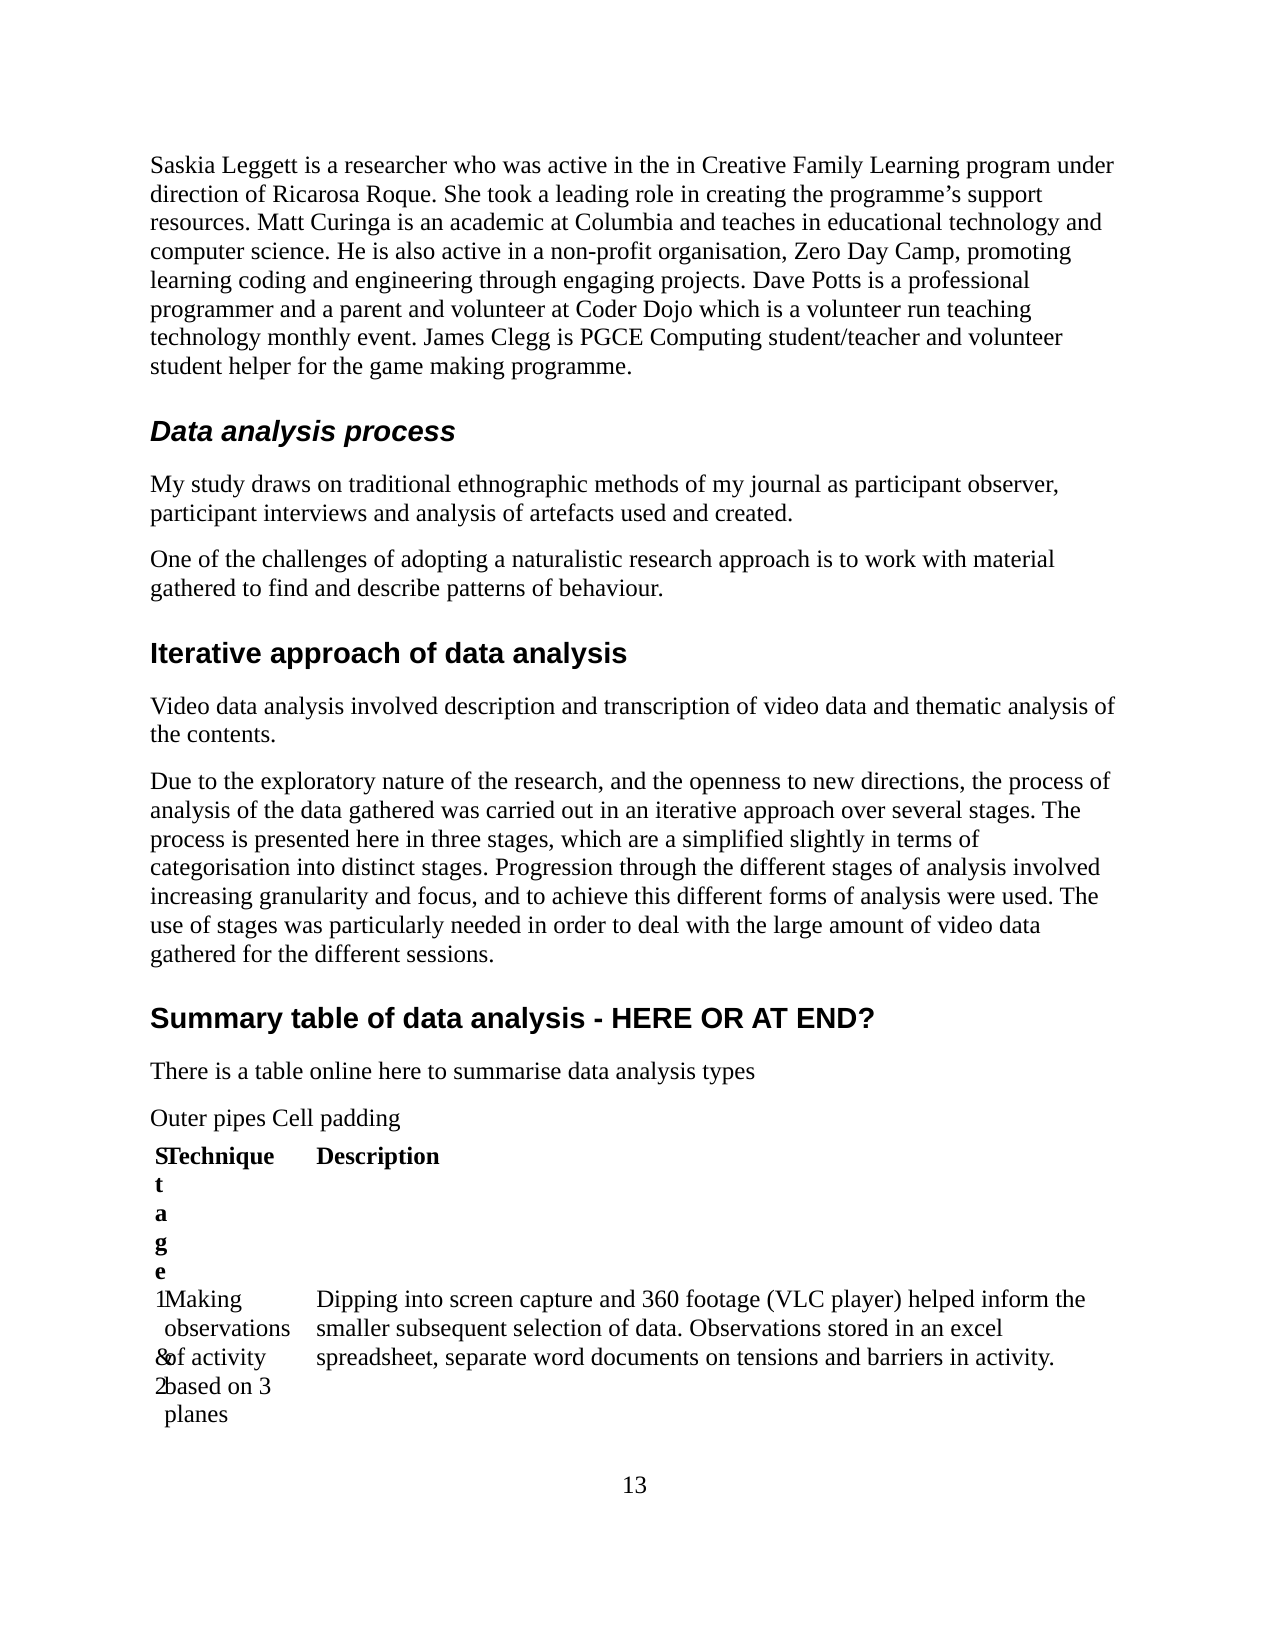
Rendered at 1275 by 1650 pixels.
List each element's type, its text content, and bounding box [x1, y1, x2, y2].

text Outer pipes Cell padding [150, 1103, 1125, 1132]
text Video data analysis involved description and transcription of video data and thematic analysis of the contents. [150, 691, 1125, 748]
text Saskia Leggett is a researcher who was active in the in Creative Family Learning program under direction of Ricarosa Roque. She took a leading role in creating the programme’s support resources. Matt Curinga is an academic at Columbia and teaches in educational technology and computer science. He is also active in a non-profit organisation, Zero Day Camp, promoting learning coding and engineering through engaging projects. Dave Potts is a professional programmer and a parent and volunteer at Coder Dojo which is a volunteer run teaching technology monthly event. James Clegg is PGCE Computing student/teacher and volunteer student helper for the game making programme. [150, 150, 1125, 380]
table_cell Dipping into screen capture and 360 footage (VLC player) helped inform the smaller subsequent selection of data. Observations stored in an excel spreadsheet, separate word documents on tensions and barriers in activity. [311, 1285, 1125, 1428]
table_cell 1 &2 [150, 1285, 160, 1428]
text There is a table online here to summarise data analysis types [150, 1056, 1125, 1085]
subtitle Data analysis process [150, 414, 1125, 447]
subtitle Summary table of data analysis - HERE OR AT END? [150, 1001, 1125, 1035]
text One of the challenges of adopting a naturalistic research approach is to work with material gathered to find and describe patterns of behaviour. [150, 544, 1125, 602]
table_header Stage [150, 1141, 160, 1284]
table_cell Making observations of activity based on 3 planes approach ( & practicalities) [160, 1285, 311, 1428]
text Due to the exploratory nature of the research, and the openness to new directions, the process of analysis of the data gathered was carried out in an iterative approach over several stages. The process is presented here in three stages, which are a simplified slightly in terms of categorisation into distinct stages. Progression through the different stages of analysis involved increasing granularity and focus, and to achieve this different forms of analysis were used. The use of stages was particularly needed in order to deal with the large amount of video data gathered for the different sessions. [150, 766, 1125, 967]
table_header Technique [160, 1141, 311, 1284]
text My study draws on traditional ethnographic methods of my journal as participant observer, participant interviews and analysis of artefacts used and created. [150, 469, 1125, 526]
table_header Description [311, 1141, 1125, 1284]
subtitle Iterative approach of data analysis [150, 636, 1125, 669]
